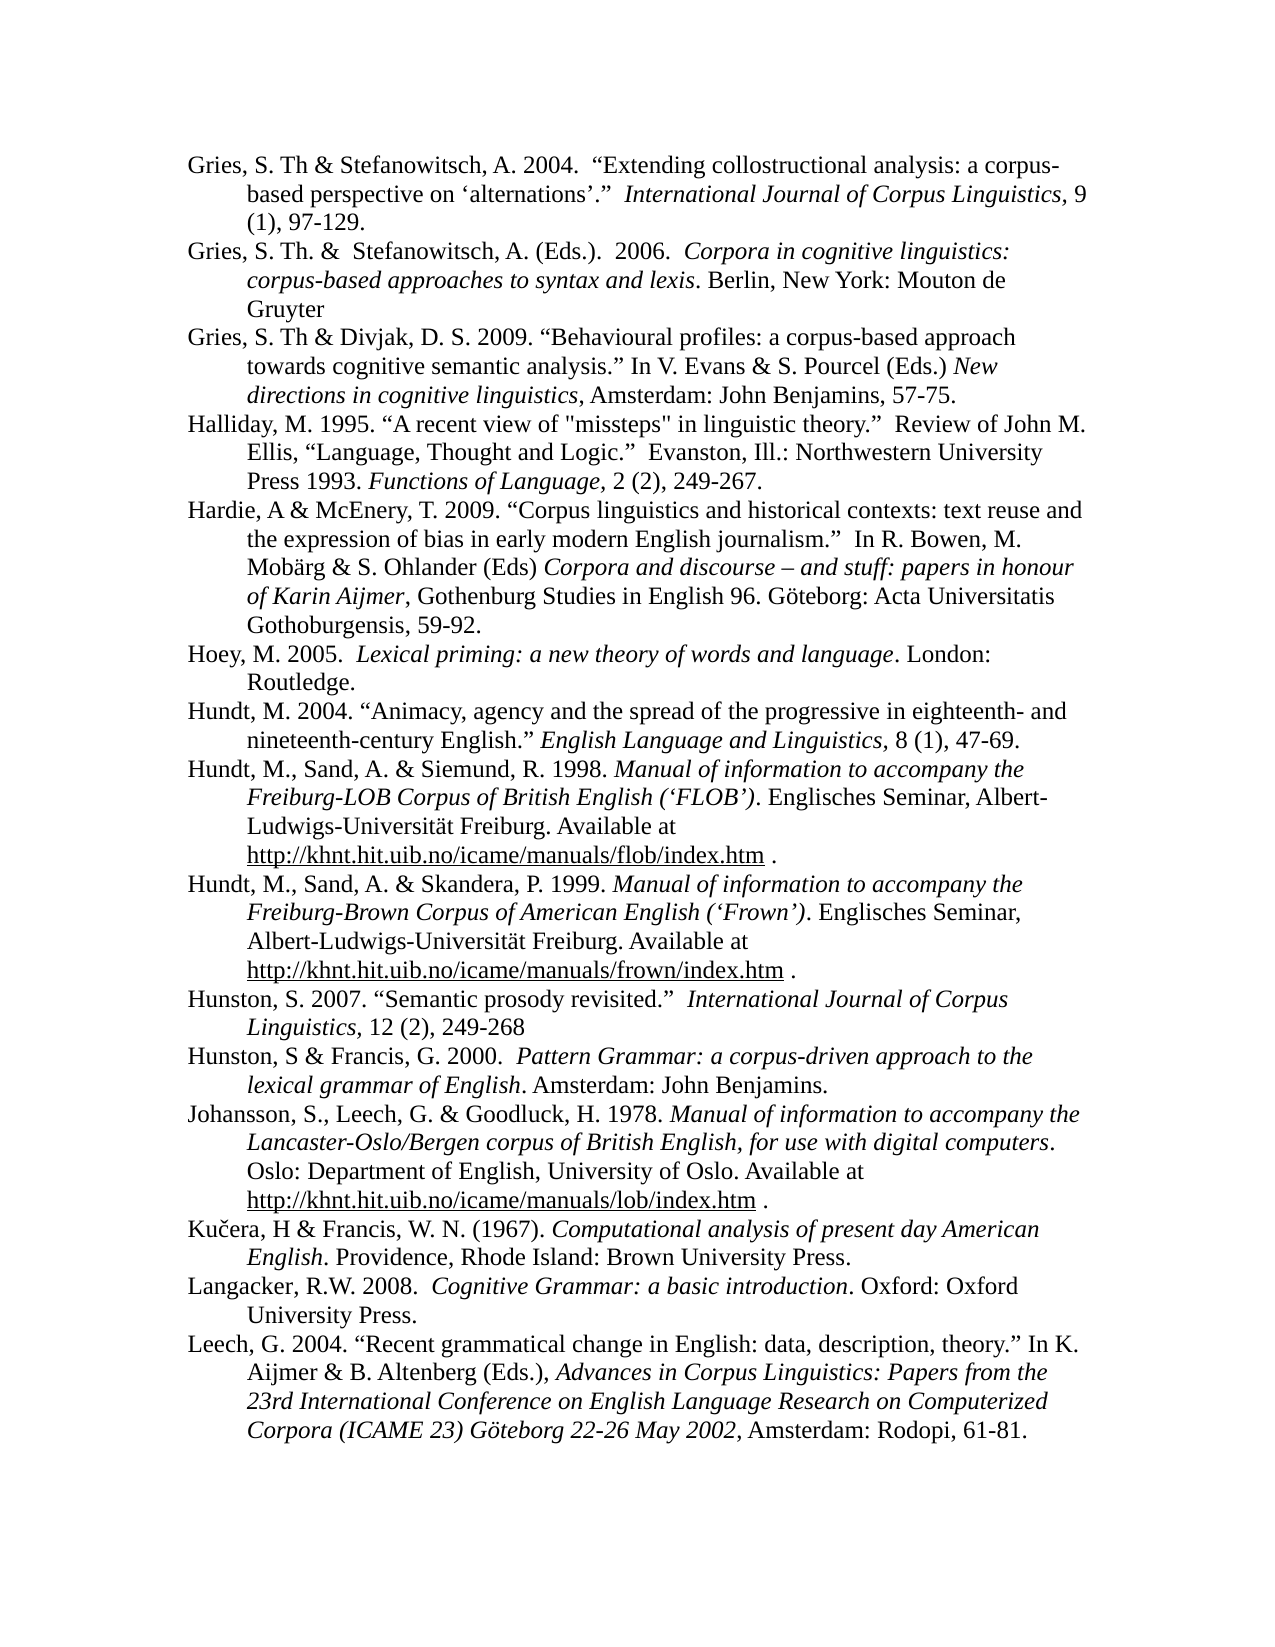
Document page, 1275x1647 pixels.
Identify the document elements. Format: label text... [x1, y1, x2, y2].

text Hundt, M. 2004. “Animacy, agency and the spread of the progressive in eighteenth- and nineteenth-century English.” English Language and Linguistics, 8 (1), 47-69. [187, 696, 1087, 754]
text Hoey, M. 2005. Lexical priming: a new theory of words and language. London: Routledge. [187, 639, 1087, 696]
text Gries, S. Th & Divjak, D. S. 2009. “Behavioural profiles: a corpus-based approach towards cognitive semantic analysis.” In V. Evans & S. Pourcel (Eds.) New directions in cognitive linguistics, Amsterdam: John Benjamins, 57-75. [187, 322, 1087, 409]
text Hardie, A & McEnery, T. 2009. “Corpus linguistics and historical contexts: text reuse and the expression of bias in early modern English journalism.” In R. Bowen, M. Mobärg & S. Ohlander (Eds) Corpora and discourse – and stuff: papers in honour of Karin Aijmer, Gothenburg Studies in English 96. Göteborg: Acta Universitatis Gothoburgensis, 59-92. [187, 495, 1087, 639]
text Langacker, R.W. 2008. Cognitive Grammar: a basic introduction. Oxford: Oxford University Press. [187, 1271, 1087, 1329]
text Hunston, S & Francis, G. 2000. Pattern Grammar: a corpus-driven approach to the lexical grammar of English. Amsterdam: John Benjamins. [187, 1041, 1087, 1099]
text Johansson, S., Leech, G. & Goodluck, H. 1978. Manual of information to accompany the Lancaster-Oslo/Bergen corpus of British English, for use with digital computers. Oslo: Department of English, University of Oslo. Available at http://khnt.hit.uib.no/icame/manuals/lob/index.htm . [187, 1099, 1087, 1214]
text Leech, G. 2004. “Recent grammatical change in English: data, description, theory.” In K. Aijmer & B. Altenberg (Eds.), Advances in Corpus Linguistics: Papers from the 23rd International Conference on English Language Research on Computerized Corpora (ICAME 23) Göteborg 22-26 May 2002, Amsterdam: Rodopi, 61-81. [187, 1329, 1087, 1444]
text Gries, S. Th. & Stefanowitsch, A. (Eds.). 2006. Corpora in cognitive linguistics: corpus-based approaches to syntax and lexis. Berlin, New York: Mouton de Gruyter [187, 236, 1087, 322]
text Halliday, M. 1995. “A recent view of "missteps" in linguistic theory.” Review of John M. Ellis, “Language, Thought and Logic.” Evanston, Ill.: Northwestern University Press 1993. Functions of Language, 2 (2), 249-267. [187, 409, 1087, 495]
text Hunston, S. 2007. “Semantic prosody revisited.” International Journal of Corpus Linguistics, 12 (2), 249-268 [187, 984, 1087, 1041]
text Hundt, M., Sand, A. & Skandera, P. 1999. Manual of information to accompany the Freiburg-Brown Corpus of American English (‘Frown’). Englisches Seminar, Albert-Ludwigs-Universität Freiburg. Available at http://khnt.hit.uib.no/icame/manuals/frown/index.htm . [187, 869, 1087, 984]
text Gries, S. Th & Stefanowitsch, A. 2004. “Extending collostructional analysis: a corpus-based perspective on ‘alternations’.” International Journal of Corpus Linguistics, 9 (1), 97-129. [187, 150, 1087, 236]
text Kučera, H & Francis, W. N. (1967). Computational analysis of present day American English. Providence, Rhode Island: Brown University Press. [187, 1214, 1087, 1271]
text Hundt, M., Sand, A. & Siemund, R. 1998. Manual of information to accompany the Freiburg-LOB Corpus of British English (‘FLOB’). Englisches Seminar, Albert-Ludwigs-Universität Freiburg. Available at http://khnt.hit.uib.no/icame/manuals/flob/index.htm . [187, 754, 1087, 869]
